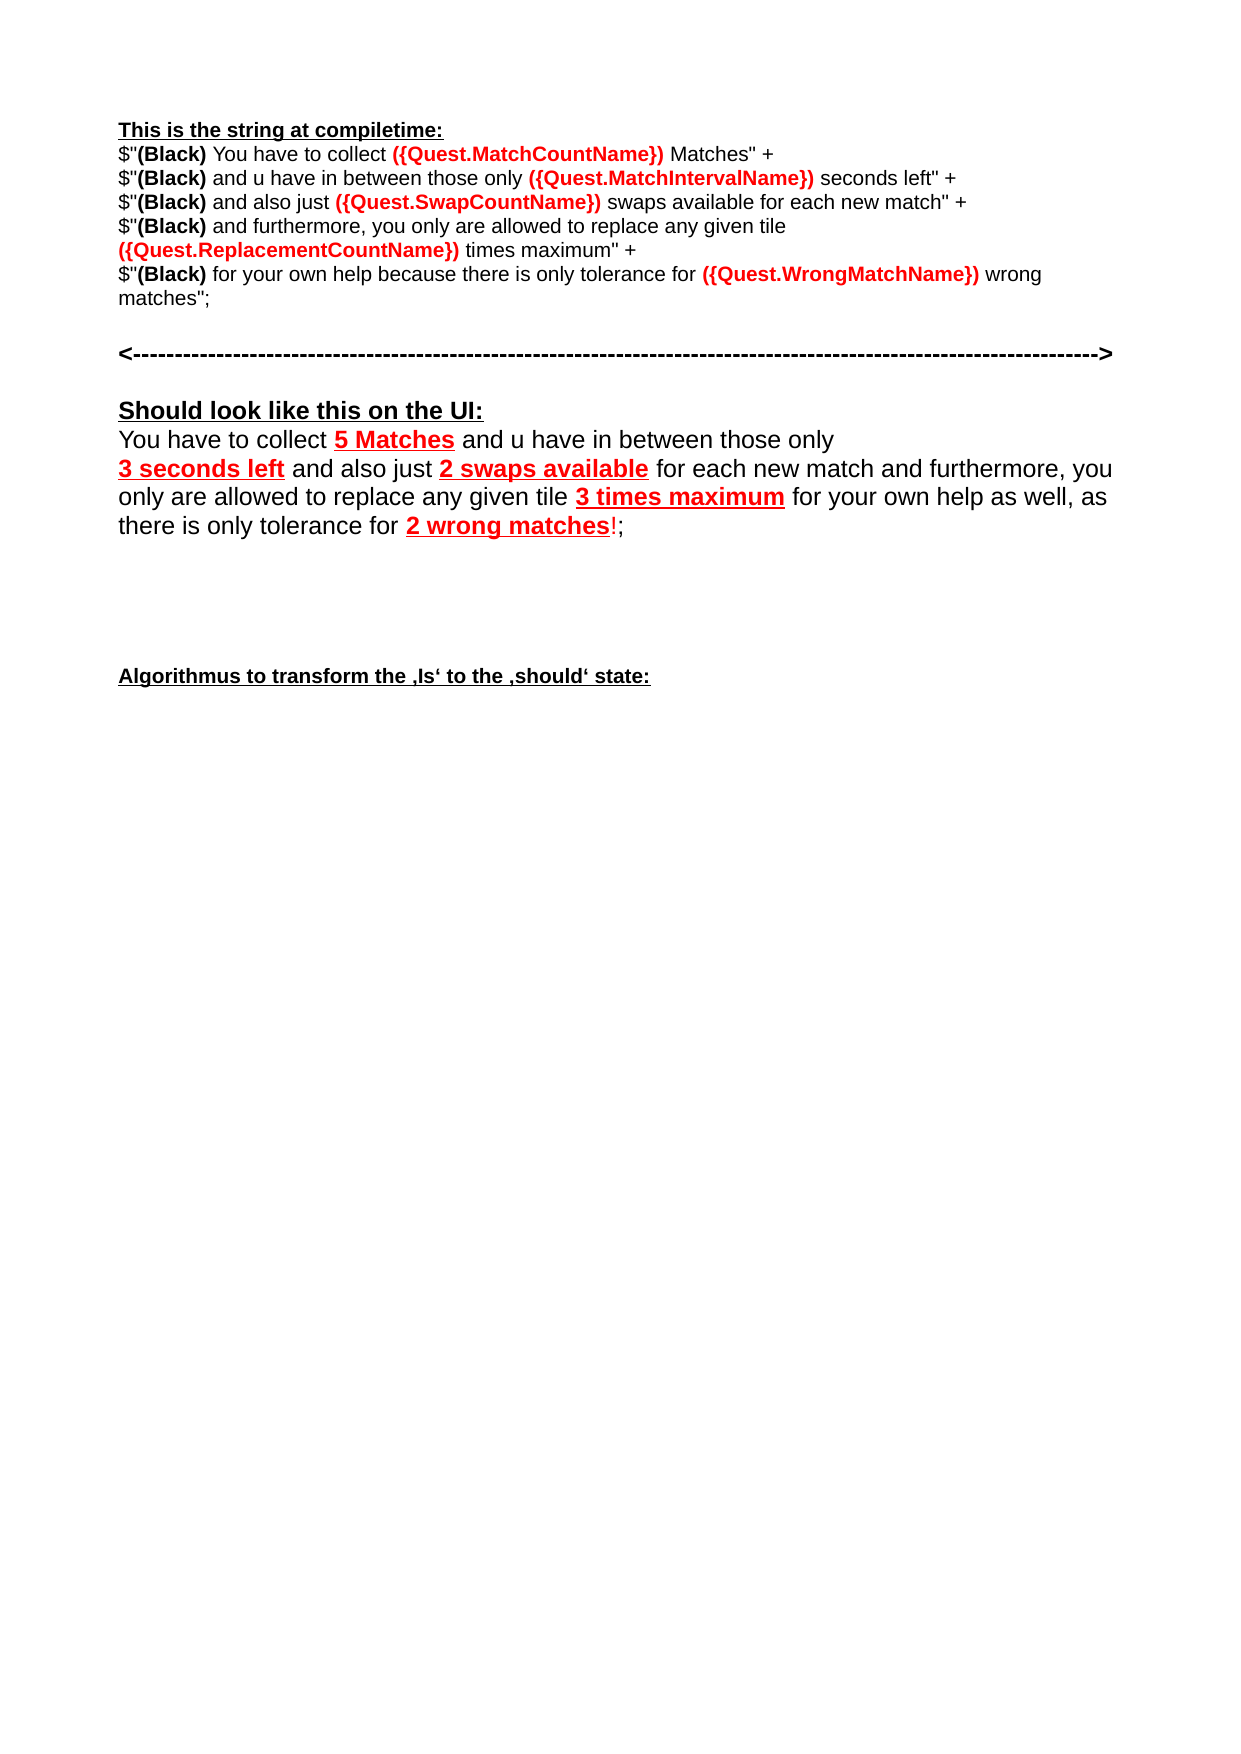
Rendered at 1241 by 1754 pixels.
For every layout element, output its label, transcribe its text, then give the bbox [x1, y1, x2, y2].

text $"(Black) You have to collect ({Quest.MatchCountName}) Matches" + [118, 142, 1122, 166]
text $"(Black) and u have in between those only ({Quest.MatchIntervalName}) seconds left" + [118, 166, 1122, 190]
text This is the string at compiletime: [118, 118, 1122, 142]
text 3 seconds left and also just 2 swaps available for each new match and furthermore, you only are allowed to replace any given tile 3 times maximum for your own help as well, as there is only tolerance for 2 wrong matches!; [118, 453, 1122, 540]
text Algorithmus to transform the ‚Is‘ to the ‚should‘ state: [118, 664, 1122, 688]
text $"(Black) for your own help because there is only tolerance for ({Quest.WrongMatchName}) wrong matches"; [118, 262, 1122, 310]
text <--------------------------------------------------------------------------------------------------------------------> [118, 338, 1122, 367]
text $"(Black) and furthermore, you only are allowed to replace any given tile ({Quest.ReplacementCountName}) times maximum" + [118, 214, 1122, 262]
text You have to collect 5 Matches and u have in between those only [118, 425, 1122, 453]
text Should look like this on the UI: [118, 396, 1122, 425]
text $"(Black) and also just ({Quest.SwapCountName}) swaps available for each new match" + [118, 190, 1122, 214]
